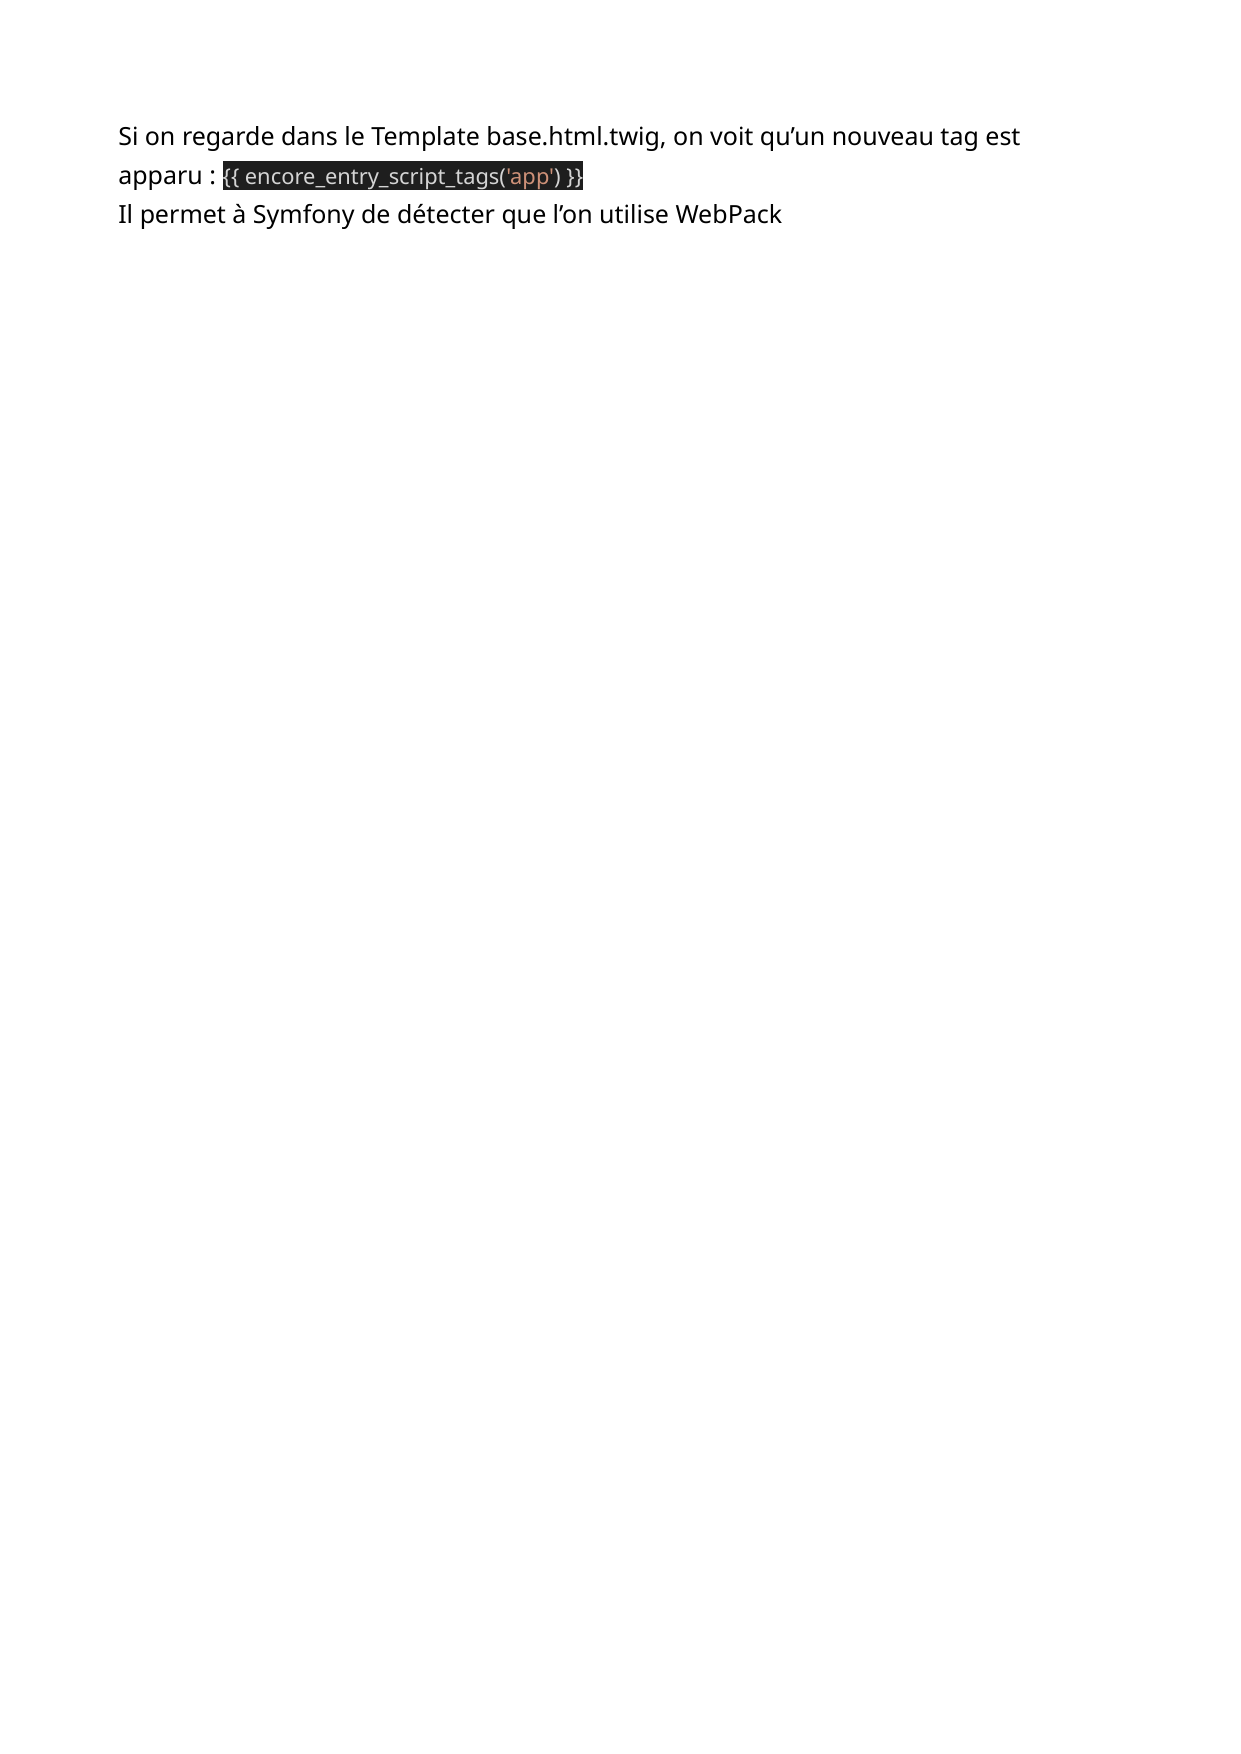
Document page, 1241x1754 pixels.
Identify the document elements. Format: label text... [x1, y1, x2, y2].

text Si on regarde dans le Template base.html.twig, on voit qu’un nouveau tag est apparu : {{ encore_entry_script_tags('app') }} [118, 118, 1122, 191]
text Il permet à Symfony de détecter que l’on utilise WebPack [118, 196, 1122, 231]
